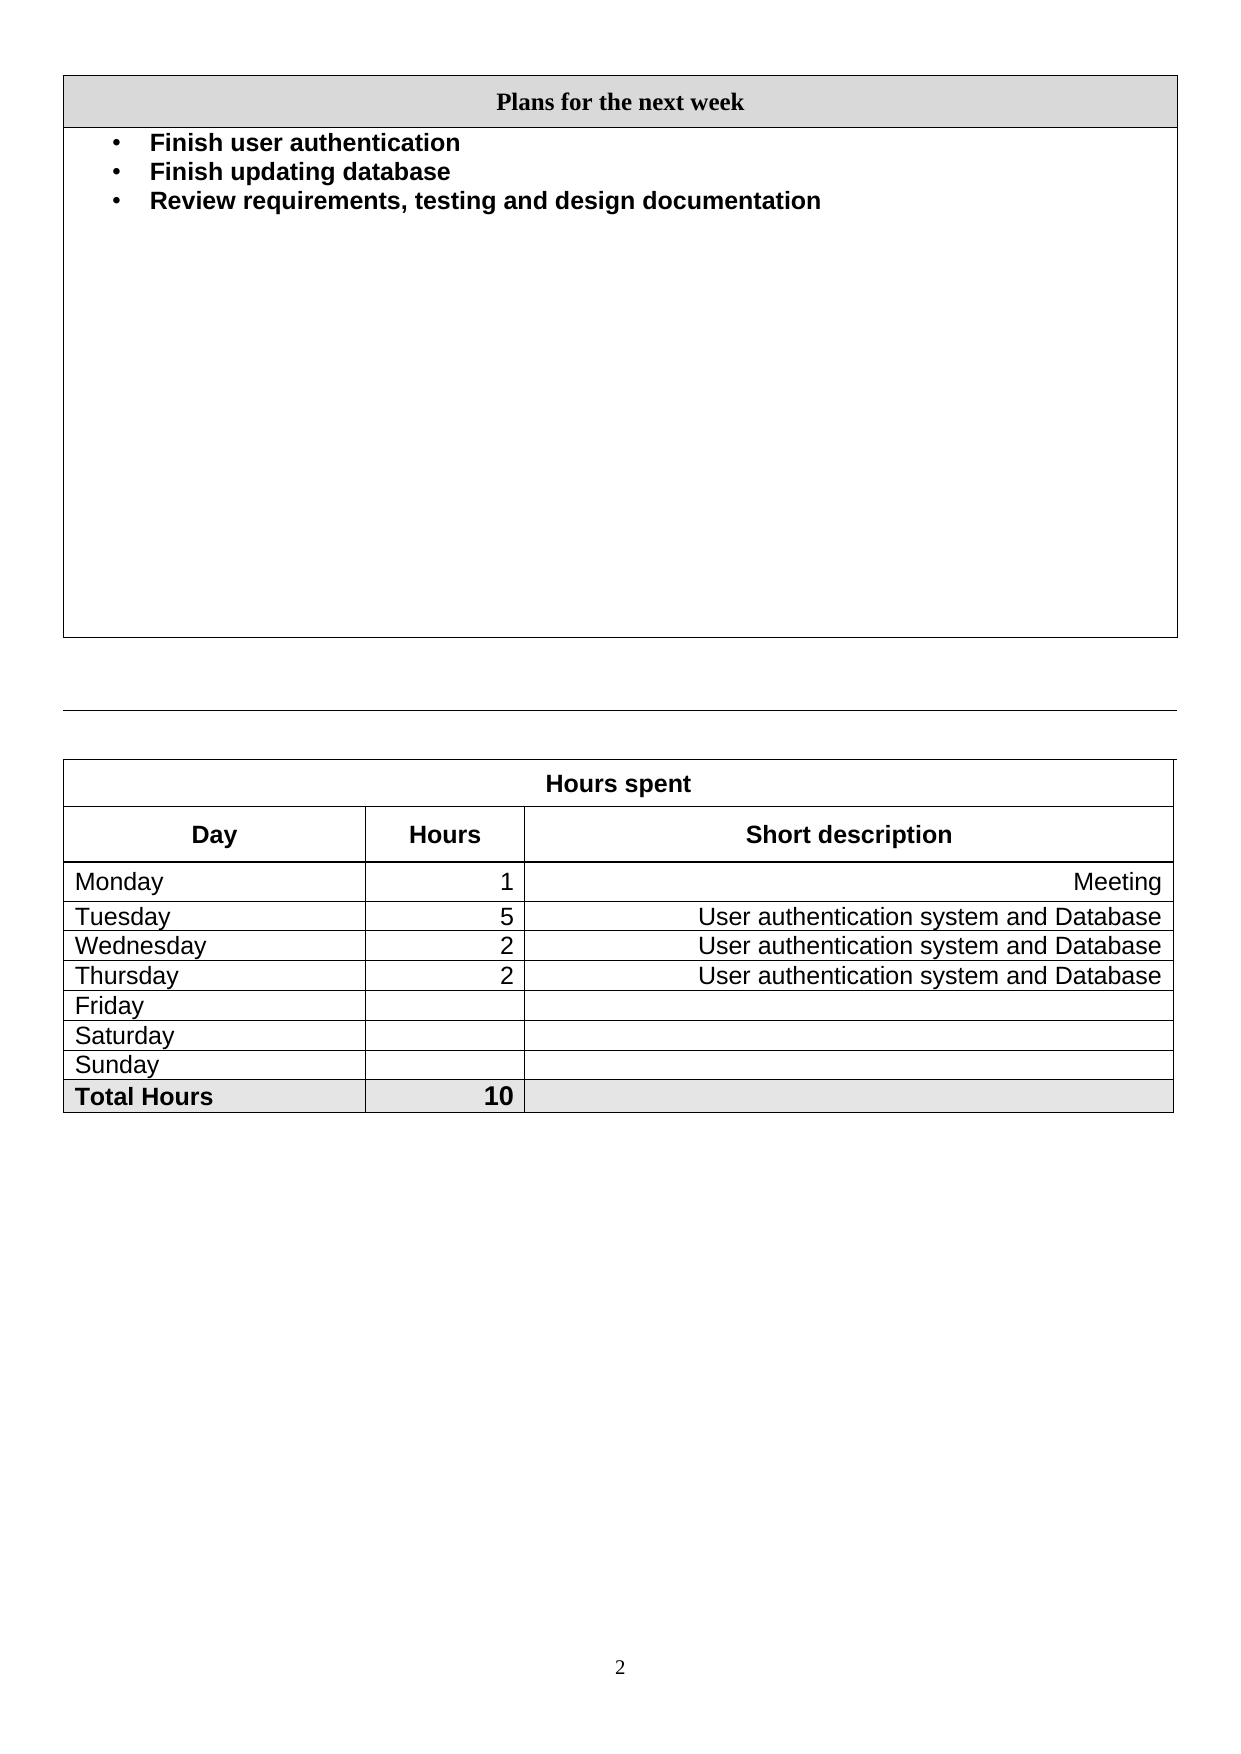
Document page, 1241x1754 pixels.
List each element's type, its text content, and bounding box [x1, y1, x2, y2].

table_cell [525, 1051, 1173, 1079]
table_cell [366, 1051, 524, 1079]
table_cell User authentication system and Database [525, 902, 1173, 930]
table_header Plans for the next week [64, 76, 1177, 127]
table_cell User authentication system and Database [525, 961, 1173, 990]
table_cell Wednesday [64, 931, 365, 960]
table_cell Day [64, 807, 365, 861]
table_cell User authentication system and Database [525, 931, 1173, 960]
table_header [63, 711, 1177, 759]
table_cell Hours spent [64, 760, 1173, 806]
table_cell Total Hours [64, 1080, 365, 1112]
table_cell Meeting [525, 863, 1173, 901]
table_cell 10 [366, 1080, 524, 1112]
table_cell 5 [366, 902, 524, 930]
table_cell 2 [366, 961, 524, 990]
table_cell Finish user authentication Finish updating database Review requirements, testing and design documentation [64, 128, 1177, 637]
table_cell Monday [64, 863, 365, 901]
table_cell Friday [64, 991, 365, 1020]
table_cell Saturday [64, 1021, 365, 1049]
table_cell 2 [366, 931, 524, 960]
table_cell [366, 1021, 524, 1049]
table_cell [525, 1080, 1173, 1112]
table_cell Tuesday [64, 902, 365, 930]
table_cell [525, 1021, 1173, 1049]
table_cell Thursday [64, 961, 365, 990]
table_cell Hours [366, 807, 524, 861]
table_cell Sunday [64, 1051, 365, 1079]
table_cell 1 [366, 863, 524, 901]
table_cell [366, 991, 524, 1020]
table_cell Short description [525, 807, 1173, 861]
table_cell [525, 991, 1173, 1020]
